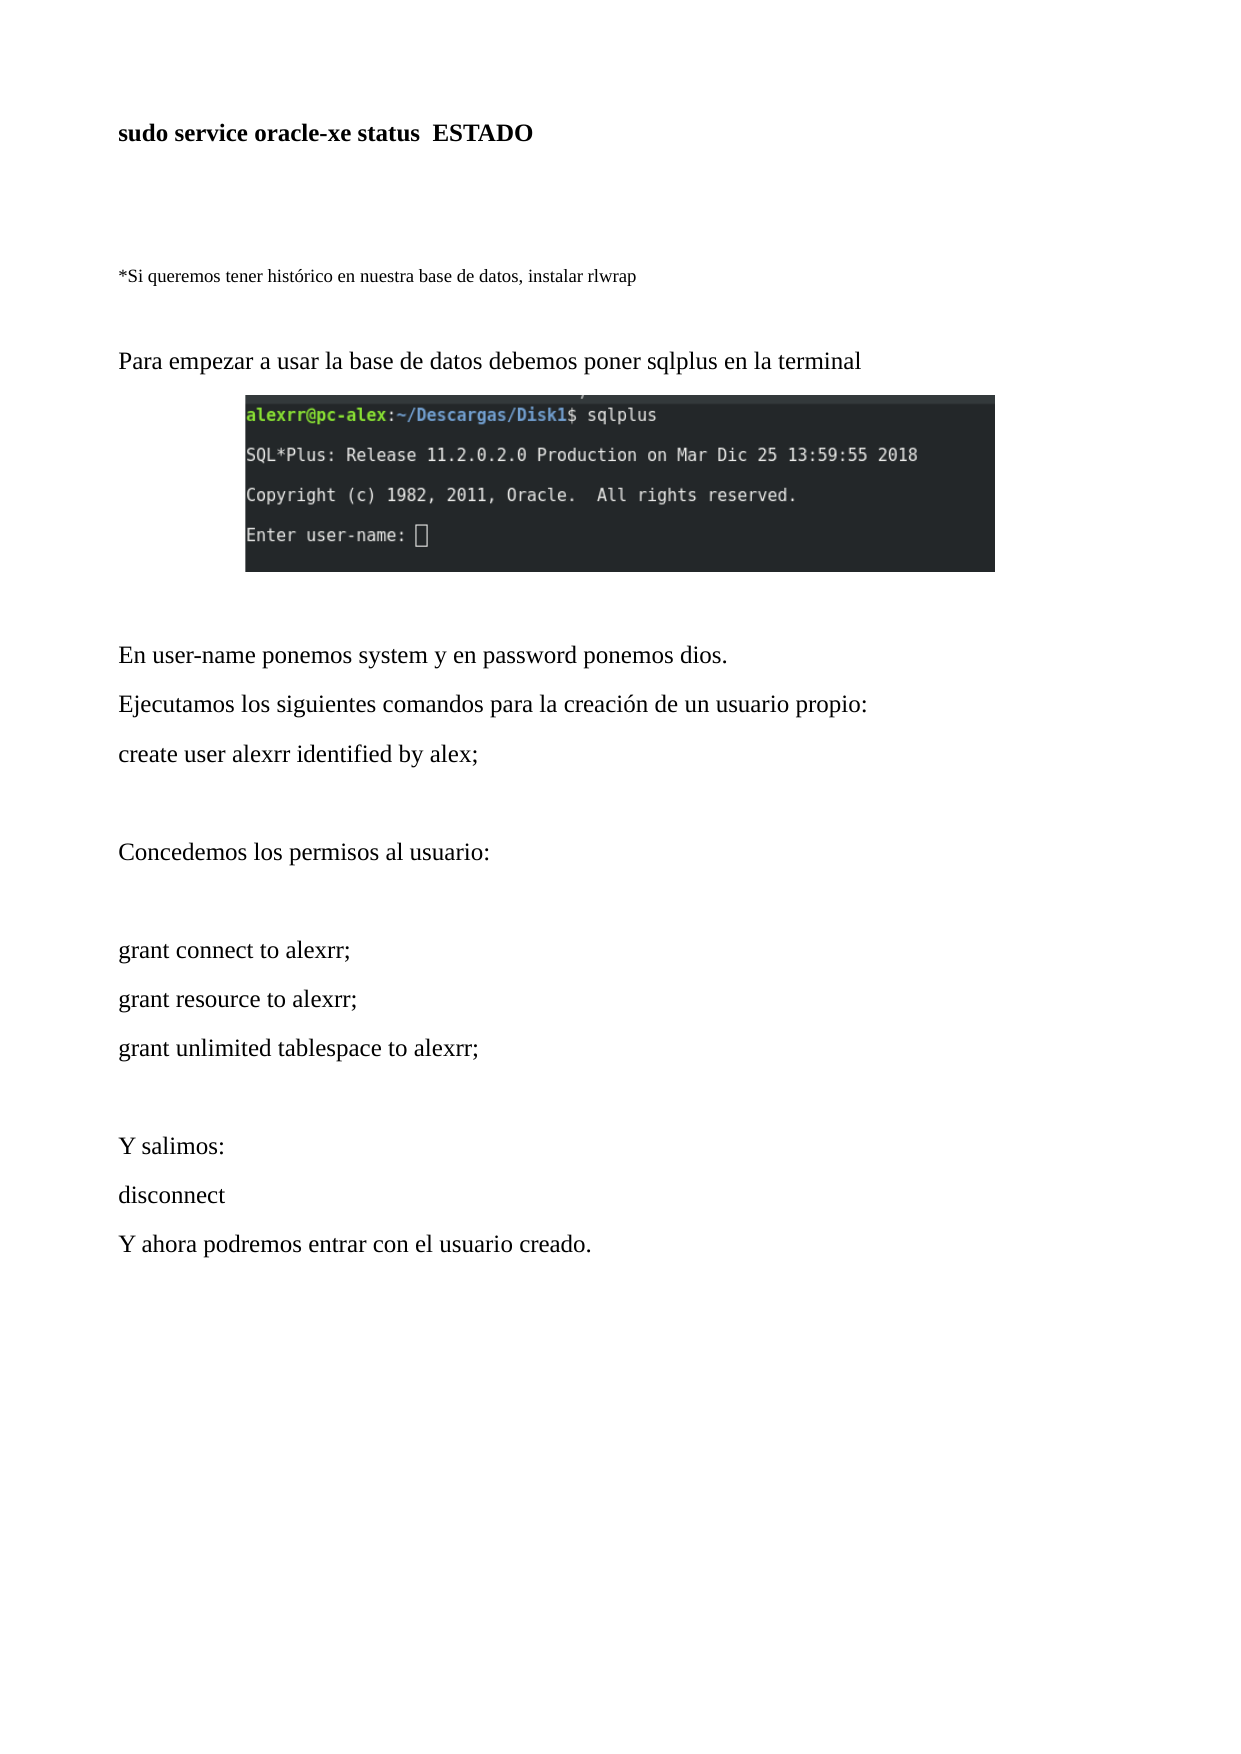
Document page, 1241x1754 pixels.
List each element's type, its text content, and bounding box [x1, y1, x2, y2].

text Concedemos los permisos al usuario: [118, 837, 1122, 866]
text grant connect to alexrr; [118, 935, 1122, 964]
text Para empezar a usar la base de datos debemos poner sqlplus en la terminal [118, 346, 1122, 375]
text disconnect [118, 1180, 1122, 1209]
text Y salimos: [118, 1131, 1122, 1160]
text sudo service oracle-xe status ESTADO [118, 118, 1122, 147]
text create user alexrr identified by alex; [118, 739, 1122, 767]
text Y ahora podremos entrar con el usuario creado. [118, 1229, 1122, 1258]
text Ejecutamos los siguientes comandos para la creación de un usuario propio: [118, 689, 1122, 718]
text *Si queremos tener histórico en nuestra base de datos, instalar rlwrap [118, 265, 1122, 287]
text grant unlimited tablespace to alexrr; [118, 1033, 1122, 1062]
text grant resource to alexrr; [118, 984, 1122, 1013]
text En user-name ponemos system y en password ponemos dios. [118, 641, 1122, 669]
